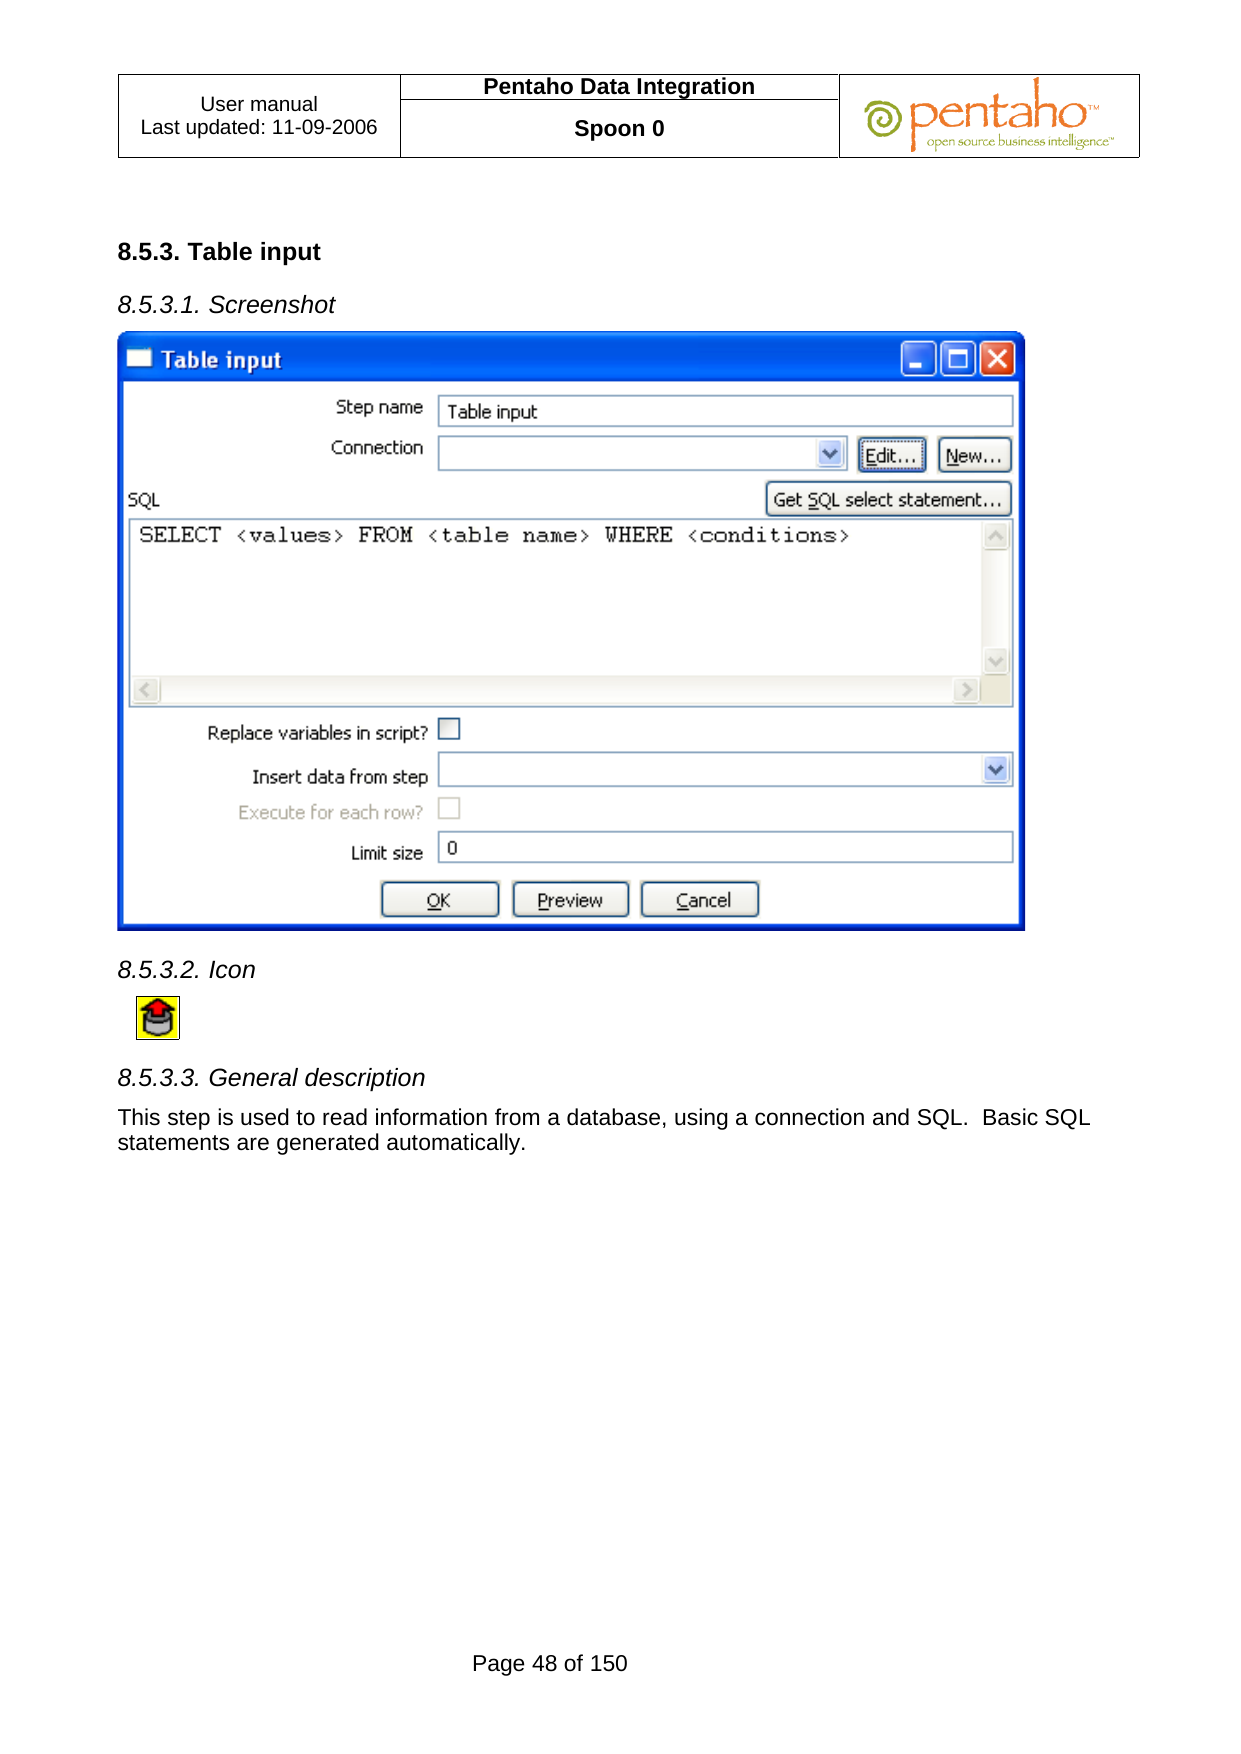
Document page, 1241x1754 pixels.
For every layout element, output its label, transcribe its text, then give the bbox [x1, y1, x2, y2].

subtitle Table input [117, 238, 1137, 266]
subtitle Screenshot [117, 291, 1137, 319]
subtitle Icon [117, 955, 1137, 983]
picture [117, 331, 1026, 931]
subtitle General description [117, 1064, 1137, 1092]
text This step is used to read information from a database, using a connection and SQL. Basic SQL statements are generated automatically. [117, 1104, 1137, 1155]
